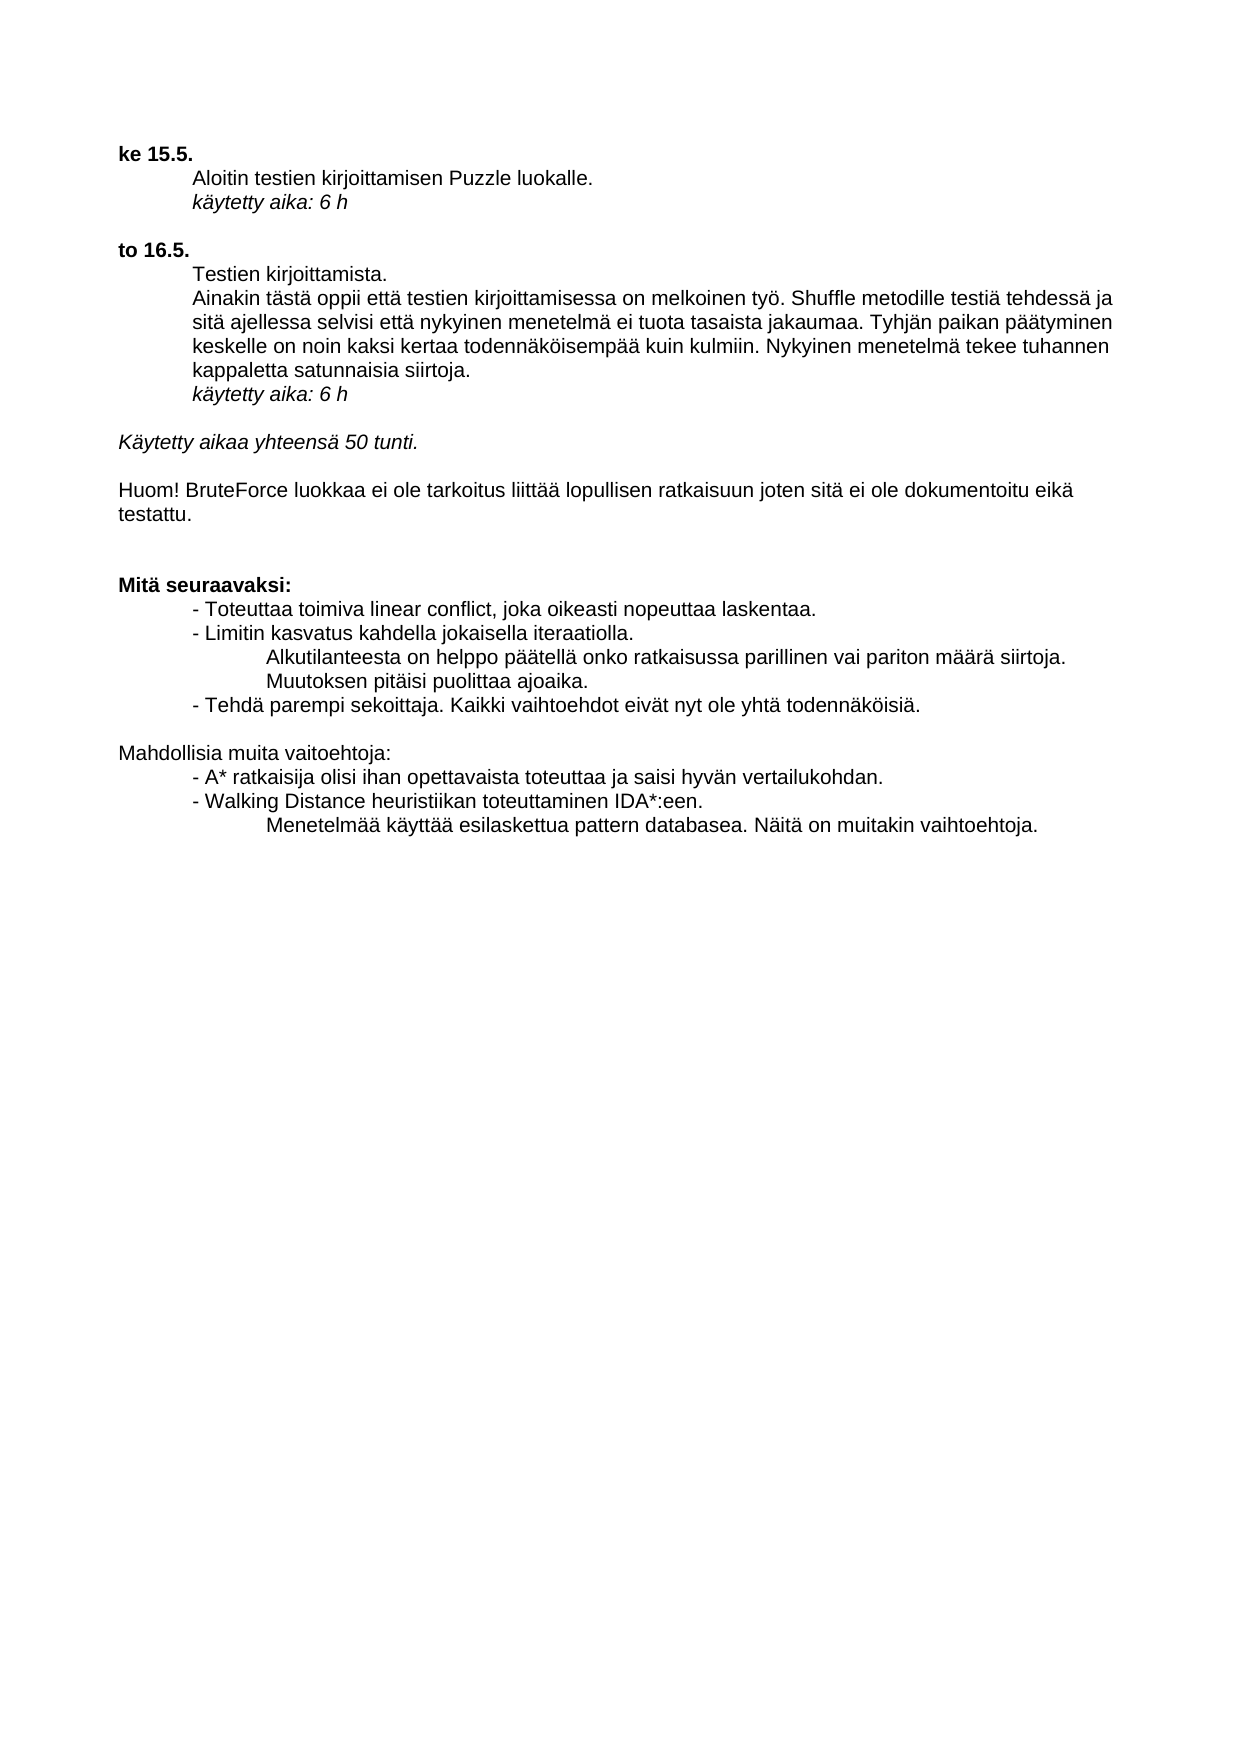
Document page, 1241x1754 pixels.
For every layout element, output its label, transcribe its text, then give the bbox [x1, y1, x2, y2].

text ke 15.5. [118, 142, 1122, 166]
text Menetelmää käyttää esilaskettua pattern databasea. Näitä on muitakin vaihtoehtoja. [192, 813, 1122, 837]
text Muutoksen pitäisi puolittaa ajoaika. [192, 669, 1122, 693]
text Aloitin testien kirjoittamisen Puzzle luokalle. [192, 166, 1122, 190]
text - Tehdä parempi sekoittaja. Kaikki vaihtoehdot eivät nyt ole yhtä todennäköisiä. [192, 693, 1122, 717]
text Käytetty aikaa yhteensä 50 tunti. [118, 429, 1122, 453]
text - Toteuttaa toimiva linear conflict, joka oikeasti nopeuttaa laskentaa. [192, 597, 1122, 621]
text - Walking Distance heuristiikan toteuttaminen IDA*:een. [192, 789, 1122, 813]
text käytetty aika: 6 h [192, 190, 1122, 214]
text Testien kirjoittamista. [192, 262, 1122, 286]
text - A* ratkaisija olisi ihan opettavaista toteuttaa ja saisi hyvän vertailukohdan. [192, 765, 1122, 789]
text to 16.5. [118, 238, 1122, 262]
text Mahdollisia muita vaitoehtoja: [118, 741, 1122, 765]
text Alkutilanteesta on helppo päätellä onko ratkaisussa parillinen vai pariton määrä siirtoja. [192, 645, 1122, 669]
text käytetty aika: 6 h [192, 382, 1122, 406]
text Mitä seuraavaksi: [118, 573, 1122, 597]
text Huom! BruteForce luokkaa ei ole tarkoitus liittää lopullisen ratkaisuun joten sitä ei ole dokumentoitu eikä testattu. [118, 477, 1122, 525]
text Ainakin tästä oppii että testien kirjoittamisessa on melkoinen työ. Shuffle metodille testiä tehdessä ja sitä ajellessa selvisi että nykyinen menetelmä ei tuota tasaista jakaumaa. Tyhjän paikan päätyminen keskelle on noin kaksi kertaa todennäköisempää kuin kulmiin. Nykyinen menetelmä tekee tuhannen kappaletta satunnaisia siirtoja. [192, 286, 1122, 382]
text - Limitin kasvatus kahdella jokaisella iteraatiolla. [192, 621, 1122, 645]
